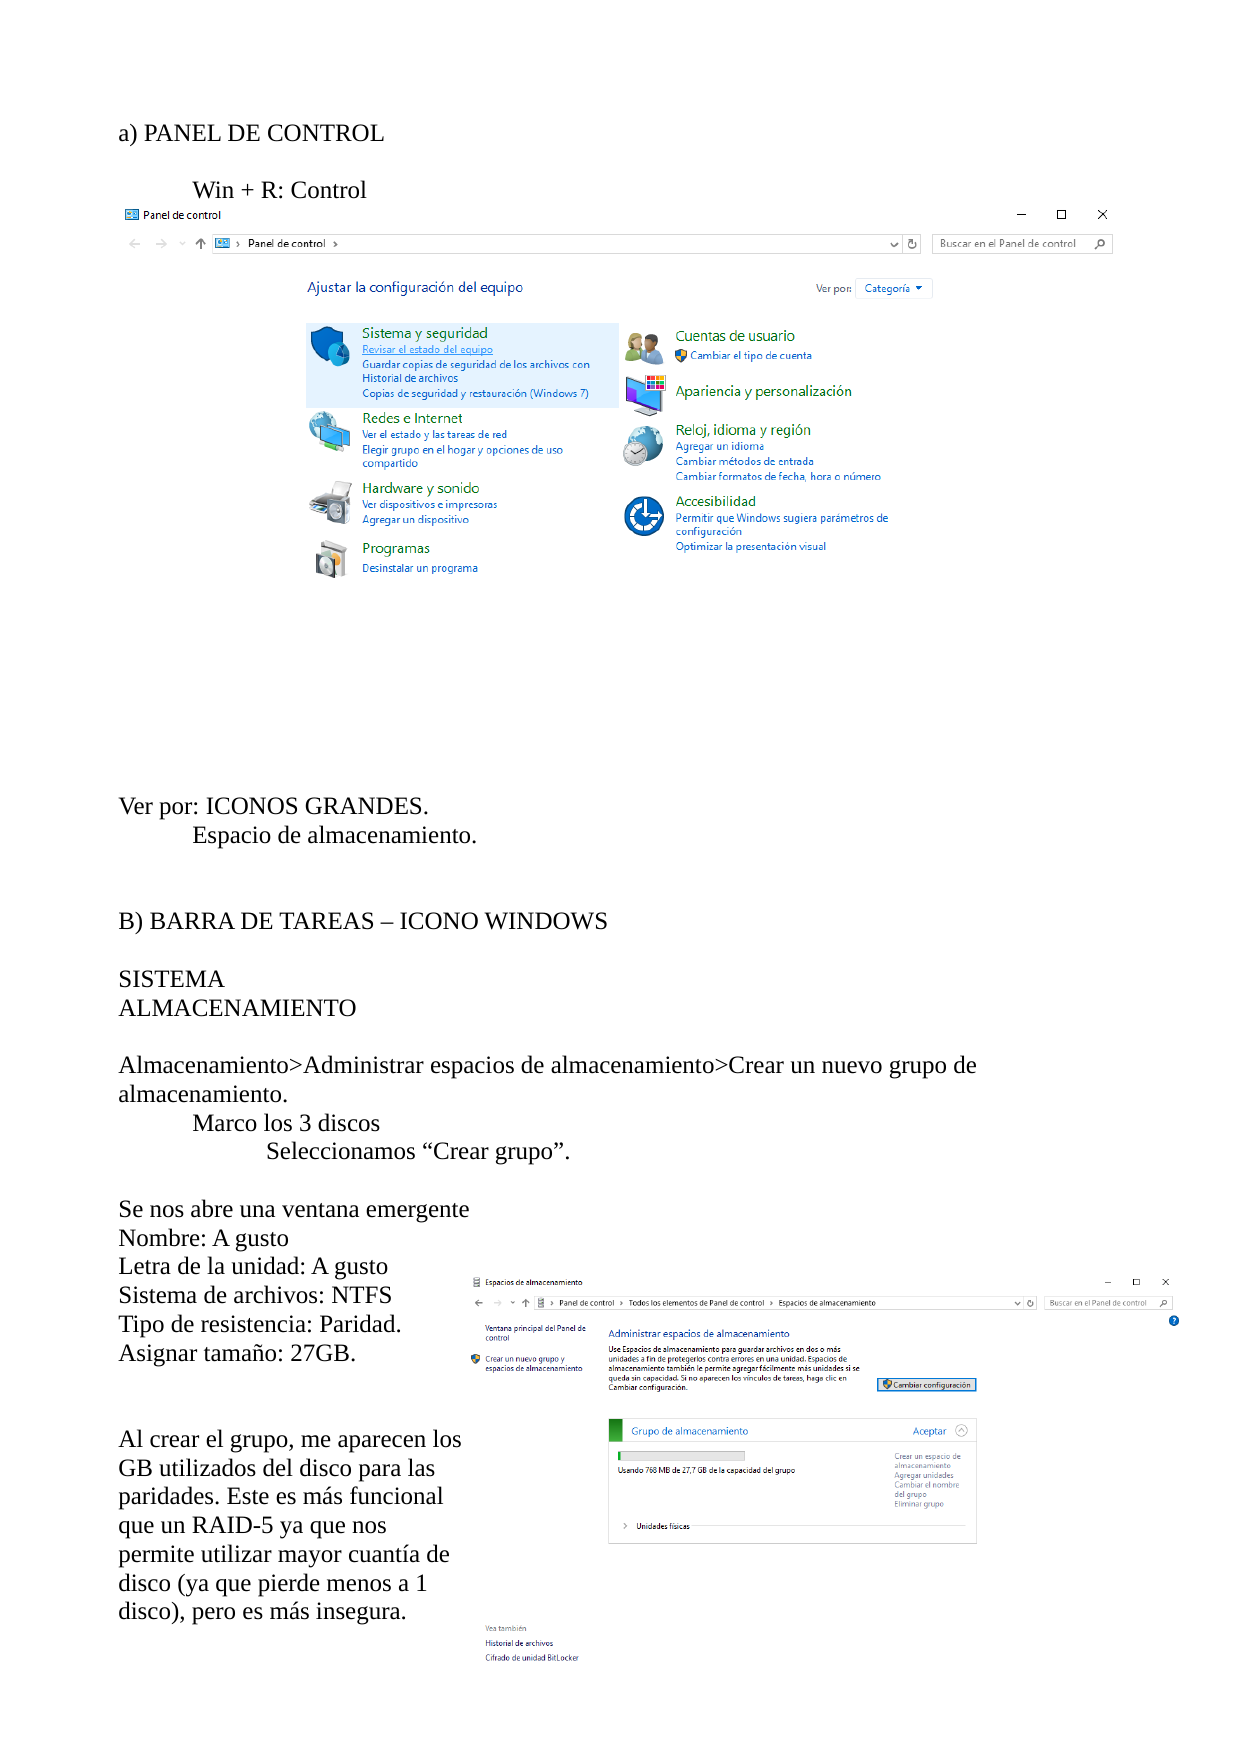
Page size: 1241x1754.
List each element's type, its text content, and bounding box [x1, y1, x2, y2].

text Ver por: ICONOS GRANDES. [118, 791, 1122, 820]
text Espacio de almacenamiento. [118, 820, 1122, 849]
text Sistema de archivos: NTFS [118, 1280, 467, 1309]
text Se nos abre una ventana emergente [118, 1194, 1122, 1223]
text Marco los 3 discos [118, 1108, 1122, 1136]
text Seleccionamos “Crear grupo”. [118, 1136, 1122, 1165]
text Letra de la unidad: A gusto [118, 1251, 1122, 1280]
text ALMACENAMIENTO [118, 993, 1122, 1021]
text B) BARRA DE TAREAS – ICONO WINDOWS [118, 906, 1122, 935]
text Win + R: Control [118, 176, 1122, 204]
text SISTEMA [118, 964, 1122, 993]
text Nombre: A gusto [118, 1223, 1122, 1251]
text Almacenamiento>Administrar espacios de almacenamiento>Crear un nuevo grupo de almacenamiento. [118, 1050, 1122, 1108]
text a) PANEL DE CONTROL [118, 118, 1122, 147]
text Tipo de resistencia: Paridad. Asignar tamaño: 27GB. [118, 1309, 467, 1366]
text Al crear el grupo, me aparecen los GB utilizados del disco para las paridades. Este es más funcional que un RAID-5 ya que nos permite utilizar mayor cuantía de disco (ya que pierde menos a 1 disco), pero es más insegura. [118, 1424, 467, 1625]
